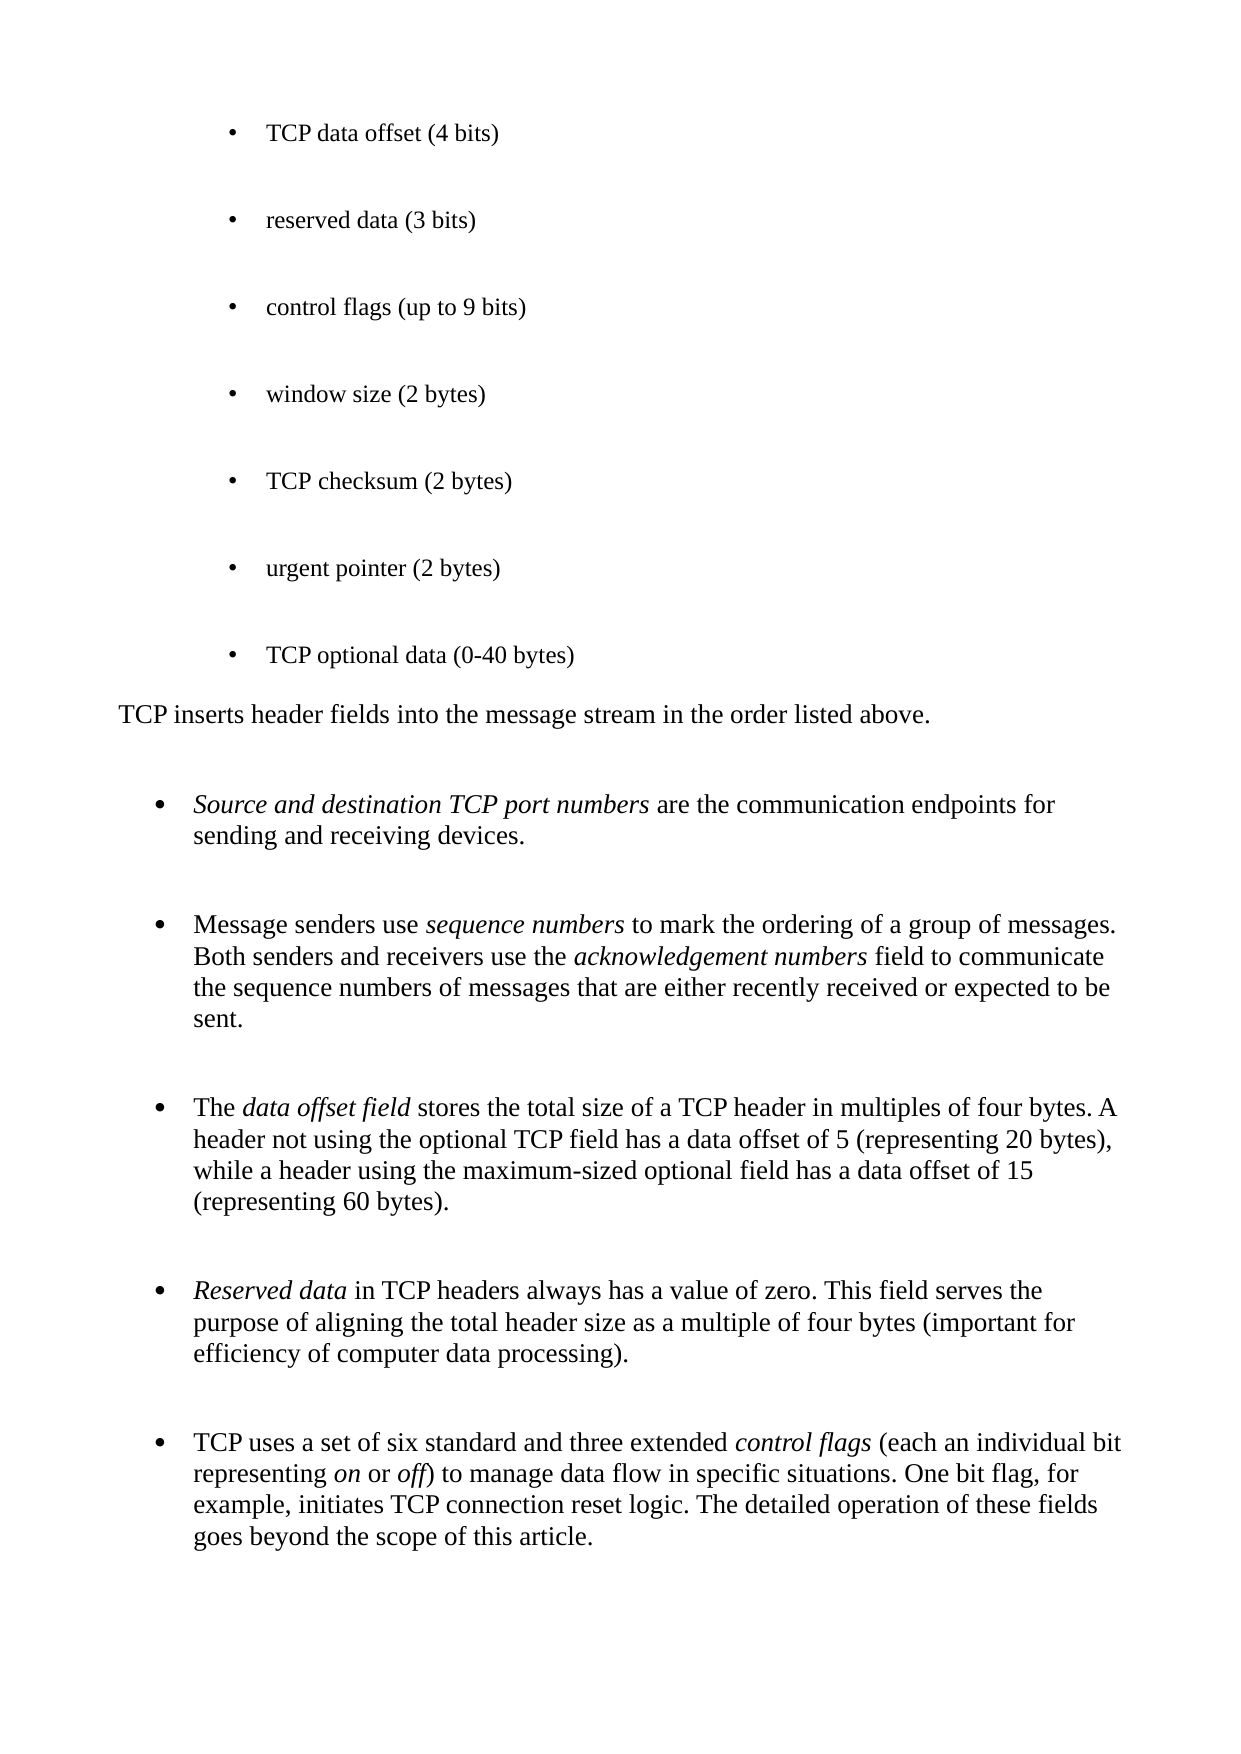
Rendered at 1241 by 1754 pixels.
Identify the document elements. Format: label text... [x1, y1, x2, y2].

text ​TCP inserts header fields into the message stream in the order listed above. [118, 698, 1122, 730]
list TCP data offset (4 bits) [228, 118, 1122, 147]
list TCP checksum (2 bytes) [228, 466, 1122, 495]
list Reserved data in TCP headers always has a value of zero. This field serves the purpose of aligning the total header size as a multiple of four bytes (important for efficiency of computer data processing). [156, 1274, 1122, 1368]
list TCP uses a set of six standard and three extended control flags (each an individual bit representing on or off) to manage data flow in specific situations. One bit flag, for example, initiates TCP connection reset logic. The detailed operation of these fields goes beyond the scope of this article. [156, 1426, 1122, 1551]
list control flags (up to 9 bits) [228, 292, 1122, 321]
list Message senders use sequence numbers to mark the ordering of a group of messages. Both senders and receivers use the acknowledgement numbers field to communicate the sequence numbers of messages that are either recently received or expected to be sent. [156, 909, 1122, 1033]
list urgent pointer (2 bytes) [228, 553, 1122, 582]
list The data offset field stores the total size of a TCP header in multiples of four bytes. A header not using the optional TCP field has a data offset of 5 (representing 20 bytes), while a header using the maximum-sized optional field has a data offset of 15 (representing 60 bytes). [156, 1092, 1122, 1216]
list window size (2 bytes) [228, 379, 1122, 408]
list TCP optional data (0-40 bytes) [228, 641, 1122, 669]
list reserved data (3 bits) [228, 205, 1122, 234]
list Source and destination TCP port numbers are the communication endpoints for sending and receiving devices. [156, 788, 1122, 850]
